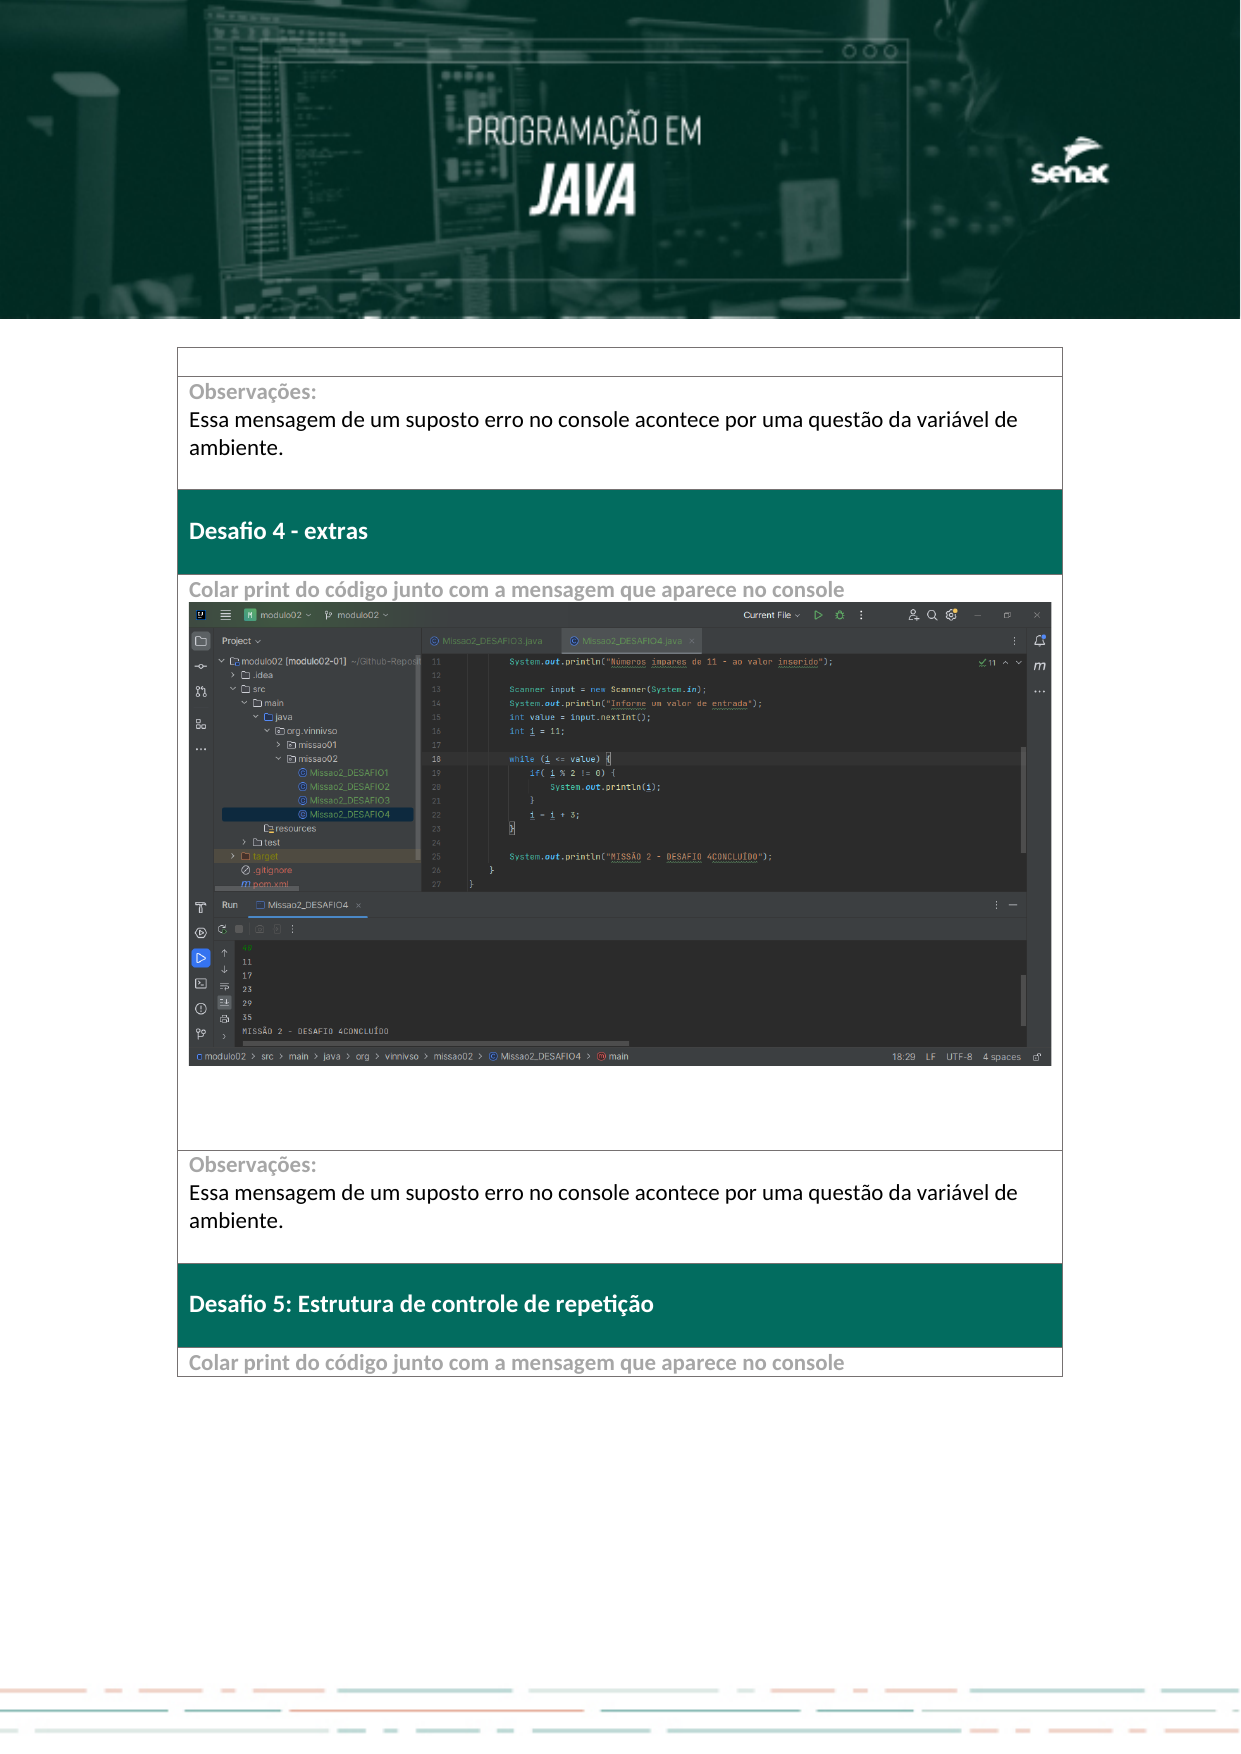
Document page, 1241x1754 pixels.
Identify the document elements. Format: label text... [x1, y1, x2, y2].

table_cell Colar print do código junto com a mensagem que aparece no console [178, 1348, 1062, 1376]
table_cell Desafio 5: Estrutura de controle de repetição [178, 1264, 1062, 1347]
picture [0, 0, 1241, 319]
table_cell Observações: Essa mensagem de um suposto erro no console acontece por uma questão da variável de ambiente. [178, 1151, 1062, 1263]
picture [0, 1669, 1241, 1744]
table_cell Colar print do código junto com a mensagem que aparece no console [178, 575, 1062, 1149]
picture [188, 602, 1052, 1066]
table_cell Observações: Essa mensagem de um suposto erro no console acontece por uma questão da variável de ambiente. [178, 377, 1062, 489]
table_cell [178, 348, 1062, 376]
table_cell Desafio 4 - extras [178, 490, 1062, 574]
